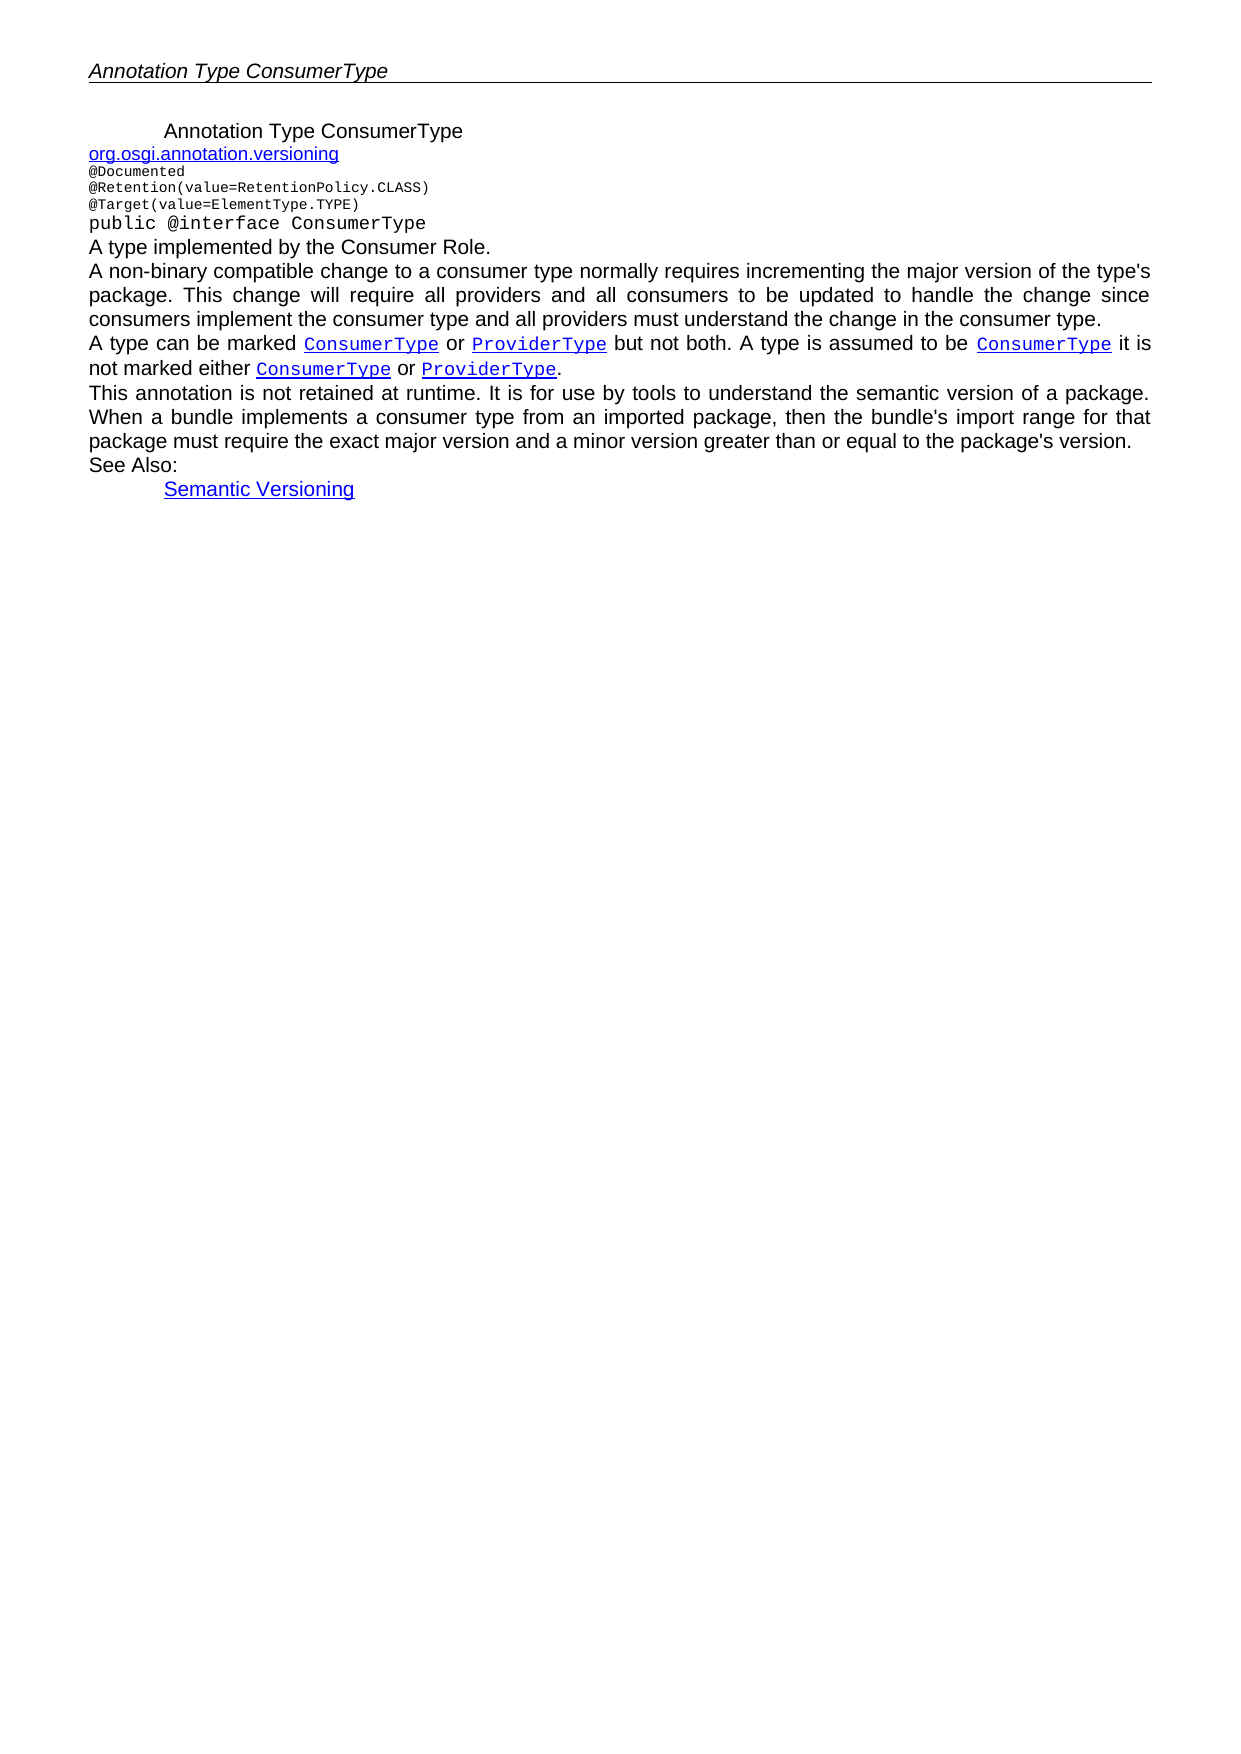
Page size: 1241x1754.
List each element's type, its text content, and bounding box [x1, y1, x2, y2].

text Semantic Versioning [163, 477, 1152, 501]
text Annotation Type ConsumerType [163, 118, 1152, 142]
text A type implemented by the Consumer Role. [88, 235, 1152, 259]
text org.osgi.annotation.versioning [88, 142, 1152, 164]
text A non-binary compatible change to a consumer type normally requires incrementing the major version of the type's package. This change will require all providers and all consumers to be updated to handle the change since consumers implement the consumer type and all providers must understand the change in the consumer type. [88, 259, 1152, 331]
text This annotation is not retained at runtime. It is for use by tools to understand the semantic version of a package. When a bundle implements a consumer type from an imported package, then the bundle's import range for that package must require the exact major version and a minor version greater than or equal to the package's version. [88, 381, 1152, 453]
text A type can be marked ConsumerType or ProviderType but not both. A type is assumed to be ConsumerType it is not marked either ConsumerType or ProviderType. [88, 331, 1152, 381]
text @Documented @Retention(value=RetentionPolicy.CLASS) @Target(value=ElementType.TYPE) public @interface ConsumerType [88, 164, 1152, 235]
text See Also: [88, 453, 1152, 477]
